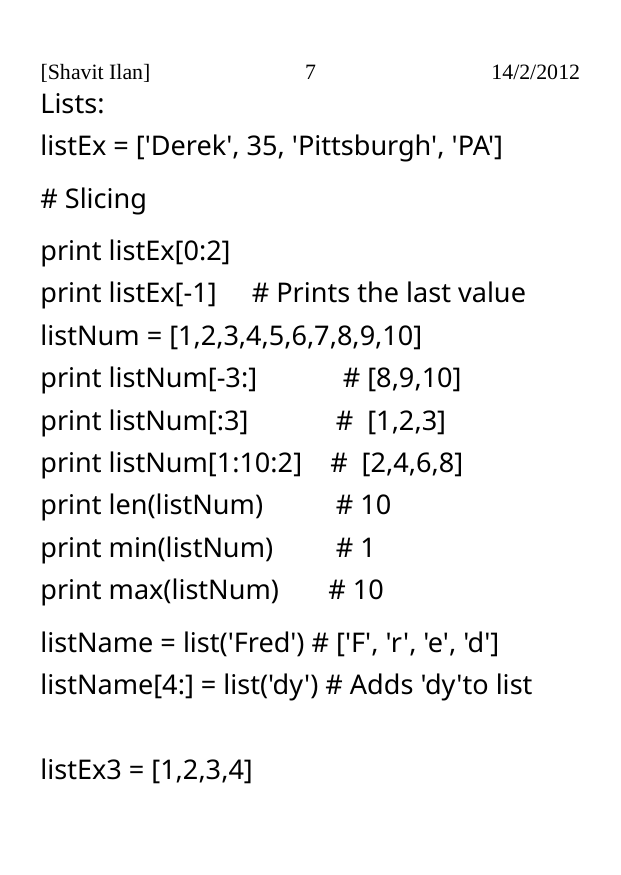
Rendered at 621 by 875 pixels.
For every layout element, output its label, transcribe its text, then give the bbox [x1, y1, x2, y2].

text Lists: listEx = ['Derek', 35, 'Pittsburgh', 'PA'] [40, 84, 580, 163]
text # Slicing [40, 179, 580, 216]
text listName = list('Fred') # ['F', 'r', 'e', 'd'] listName[4:] = list('dy') # Adds 'dy'to list listEx3 = [1,2,3,4] [40, 623, 580, 787]
text print listEx[0:2] print listEx[-1] # Prints the last value listNum = [1,2,3,4,5,6,7,8,9,10] print listNum[-3:] # [8,9,10] print listNum[:3] # [1,2,3] print listNum[1:10:2] # [2,4,6,8] print len(listNum) # 10 print min(listNum) # 1 print max(listNum) # 10 [40, 231, 580, 607]
